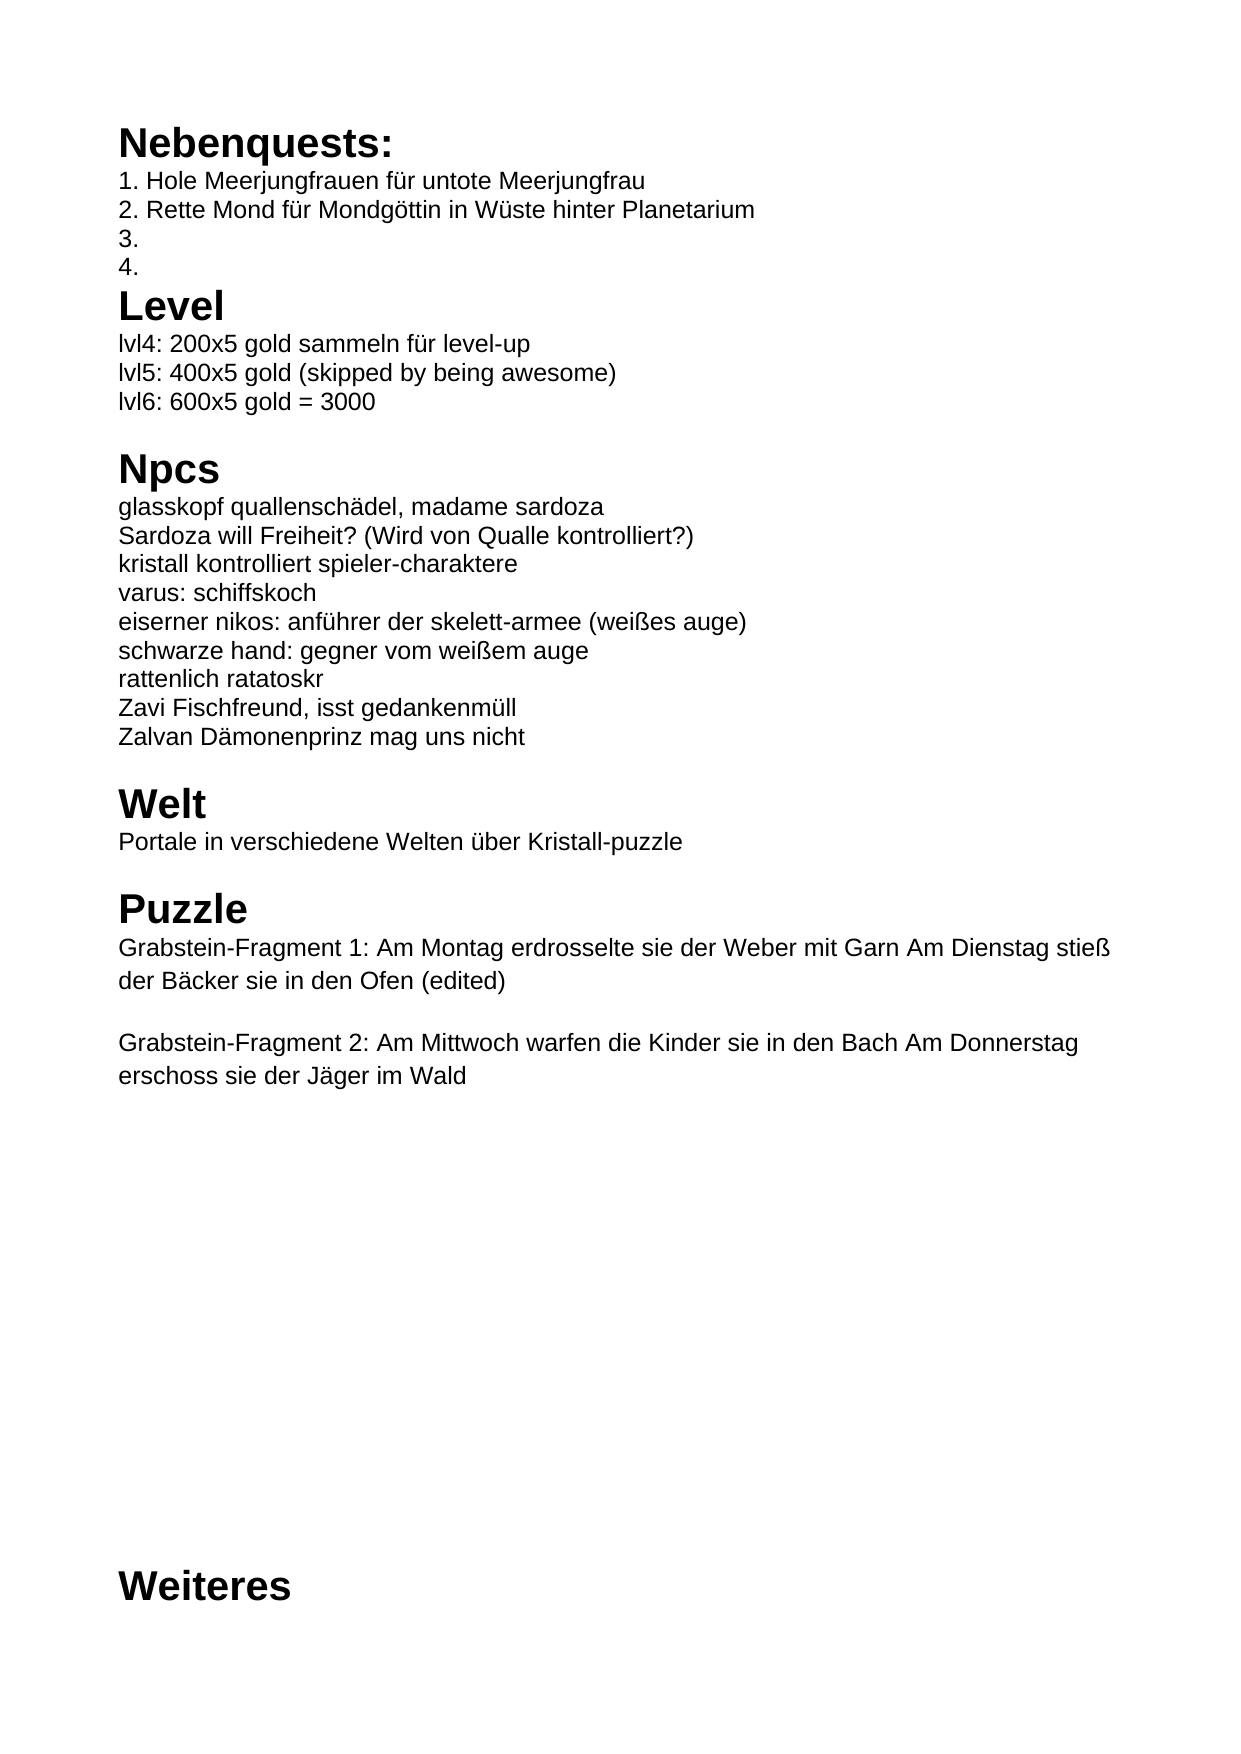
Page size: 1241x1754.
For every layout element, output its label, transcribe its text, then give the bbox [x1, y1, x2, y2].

text Zalvan Dämonenprinz mag uns nicht [118, 722, 1122, 751]
text Puzzle [118, 885, 1122, 933]
text eiserner nikos: anführer der skelett-armee (weißes auge) [118, 607, 1122, 636]
text schwarze hand: gegner vom weißem auge [118, 636, 1122, 664]
text 2. Rette Mond für Mondgöttin in Wüste hinter Planetarium [118, 195, 1122, 223]
text rattenlich ratatoskr [118, 664, 1122, 693]
text Sardoza will Freiheit? (Wird von Qualle kontrolliert?) [118, 521, 1122, 549]
text glasskopf quallenschädel, madame sardoza [118, 492, 1122, 521]
text Portale in verschiedene Welten über Kristall-puzzle [118, 827, 1122, 856]
text Zavi Fischfreund, isst gedankenmüll [118, 693, 1122, 722]
text Npcs [118, 444, 1122, 492]
text Grabstein-Fragment 1: Am Montag erdrosselte sie der Weber mit Garn Am Dienstag stieß der Bäcker sie in den Ofen (edited) [118, 933, 1122, 994]
text Nebenquests: [118, 118, 1122, 166]
text varus: schiffskoch [118, 578, 1122, 607]
text 1. Hole Meerjungfrauen für untote Meerjungfrau [118, 166, 1122, 195]
text lvl6: 600x5 gold = 3000 [118, 386, 1122, 415]
text 3. [118, 223, 1122, 252]
text 4. [118, 252, 1122, 281]
text lvl4: 200x5 gold sammeln für level-up [118, 329, 1122, 358]
text Weiteres [118, 1561, 1122, 1609]
text kristall kontrolliert spieler-charaktere [118, 549, 1122, 578]
text Welt [118, 779, 1122, 827]
text Grabstein-Fragment 2: Am Mittwoch warfen die Kinder sie in den Bach Am Donnerstag erschoss sie der Jäger im Wald [118, 1028, 1122, 1090]
text Level [118, 281, 1122, 329]
text lvl5: 400x5 gold (skipped by being awesome) [118, 358, 1122, 386]
